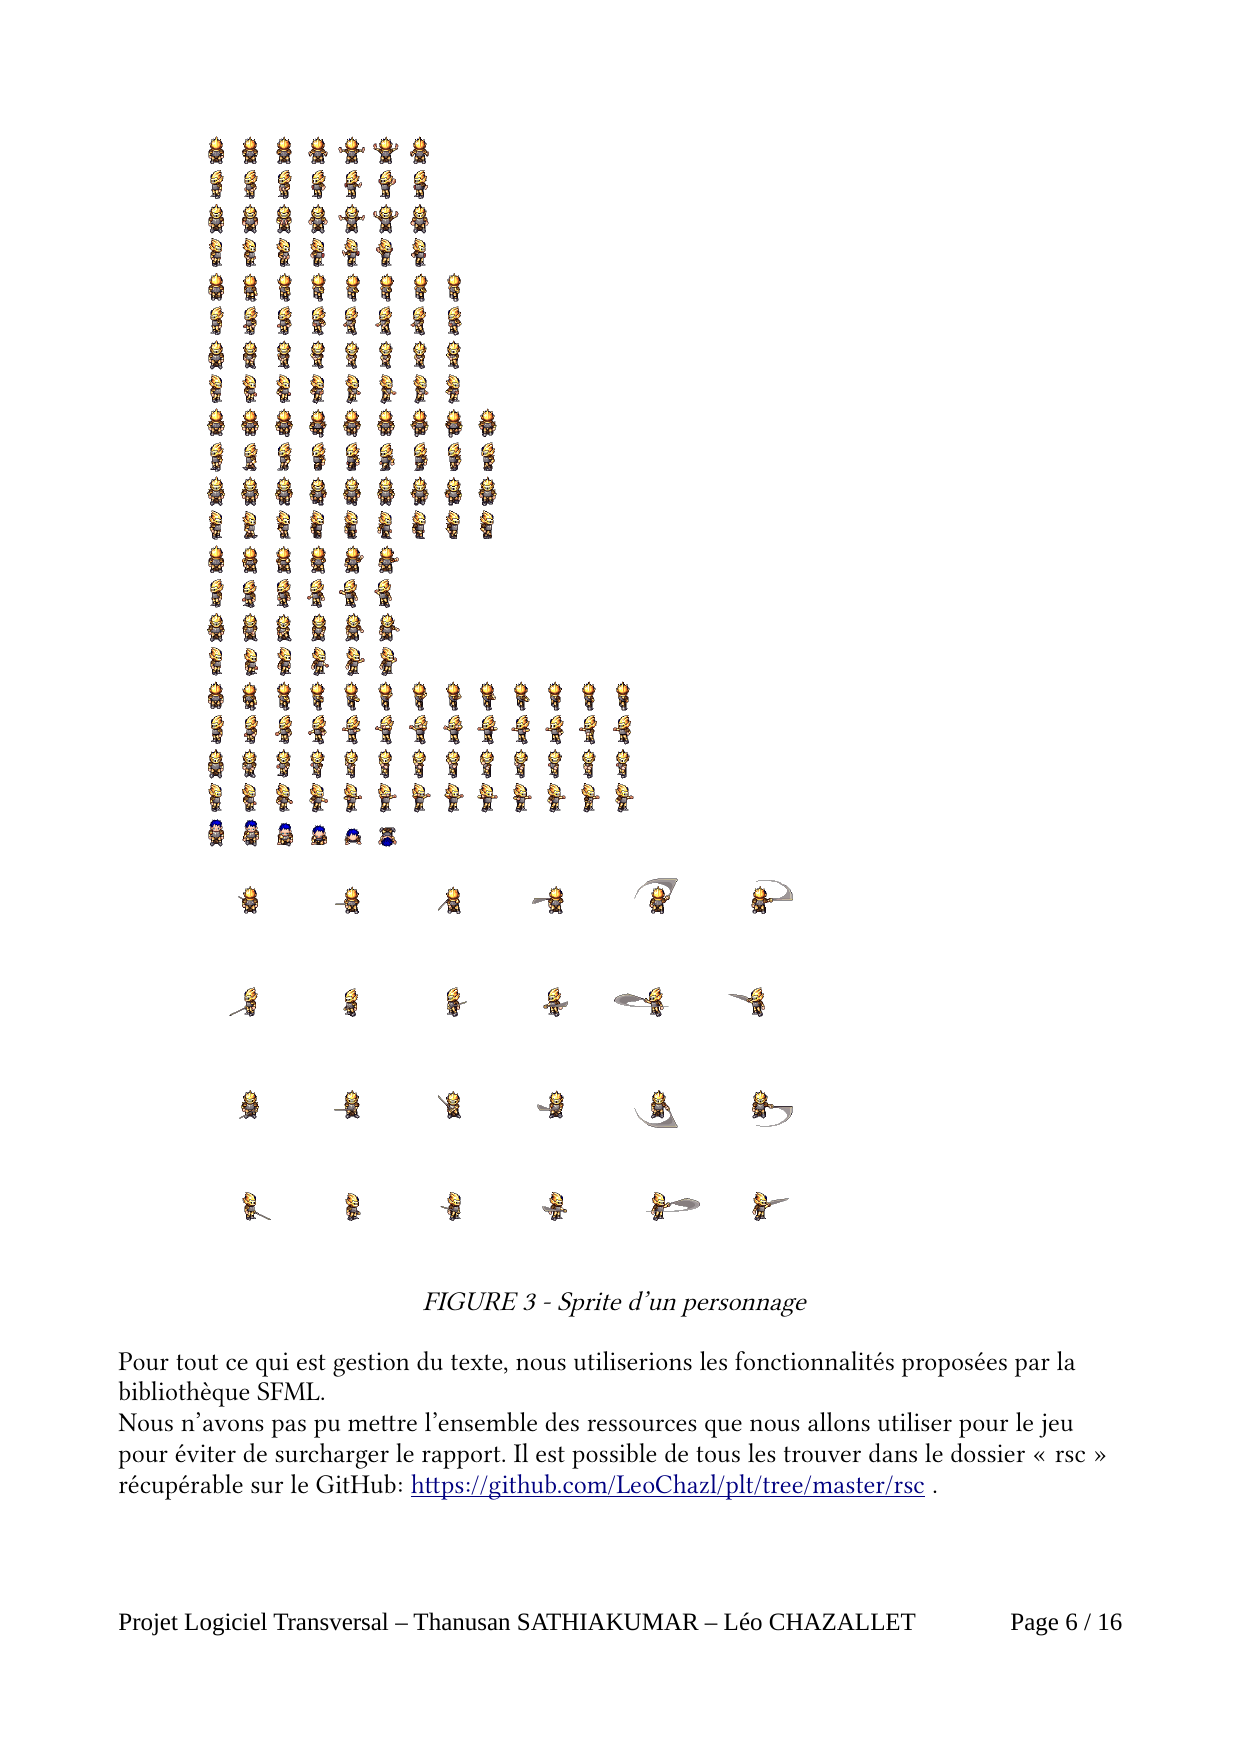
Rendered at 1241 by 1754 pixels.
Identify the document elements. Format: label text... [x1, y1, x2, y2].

text Pour tout ce qui est gestion du texte, nous utiliserions les fonctionnalités proposées par la bibliothèque SFML. [118, 1346, 1122, 1407]
text Nous n’avons pas pu mettre l’ensemble des ressources que nous allons utiliser pour le jeu pour éviter de surcharger le rapport. Il est possible de tous les trouver dans le dossier « rsc » récupérable sur le GitHub: https://github.com/LeoChazl/plt/tree/master/rsc . [118, 1407, 1122, 1500]
text FIGURE 3 - Sprite d’un personnage [118, 1286, 1122, 1317]
picture [199, 131, 1013, 1255]
